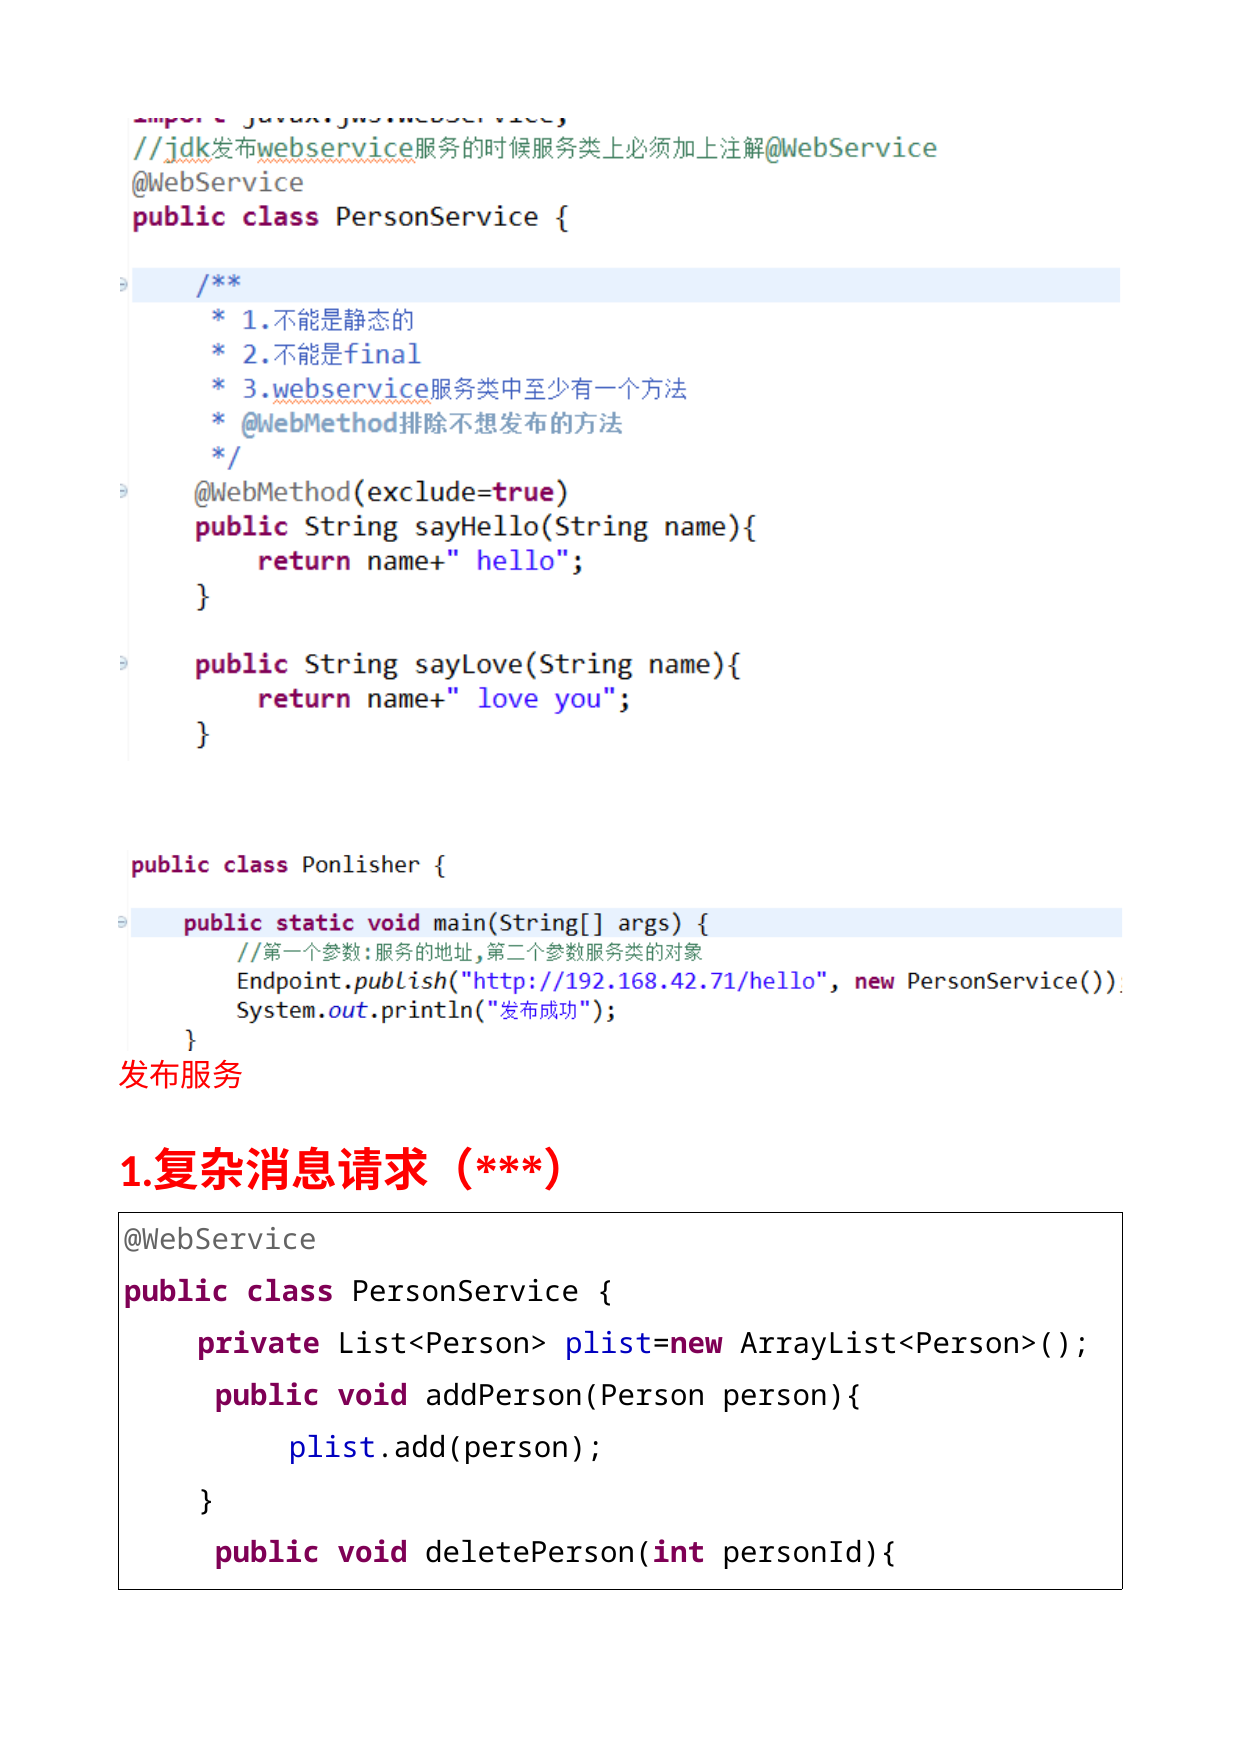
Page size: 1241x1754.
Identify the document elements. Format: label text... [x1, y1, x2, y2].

table_header @WebService public class PersonService { private List<Person> plist=new ArrayList<Person>(); public void addPerson(Person person){ plist.add(person); } public void deletePerson(int personId){ [119, 1213, 1122, 1589]
picture [120, 118, 1121, 761]
picture [118, 850, 1123, 1051]
text [118, 809, 1122, 850]
text 发布服务 [118, 1051, 1122, 1096]
subtitle 1.复杂消息请求（***） [118, 1133, 1122, 1199]
